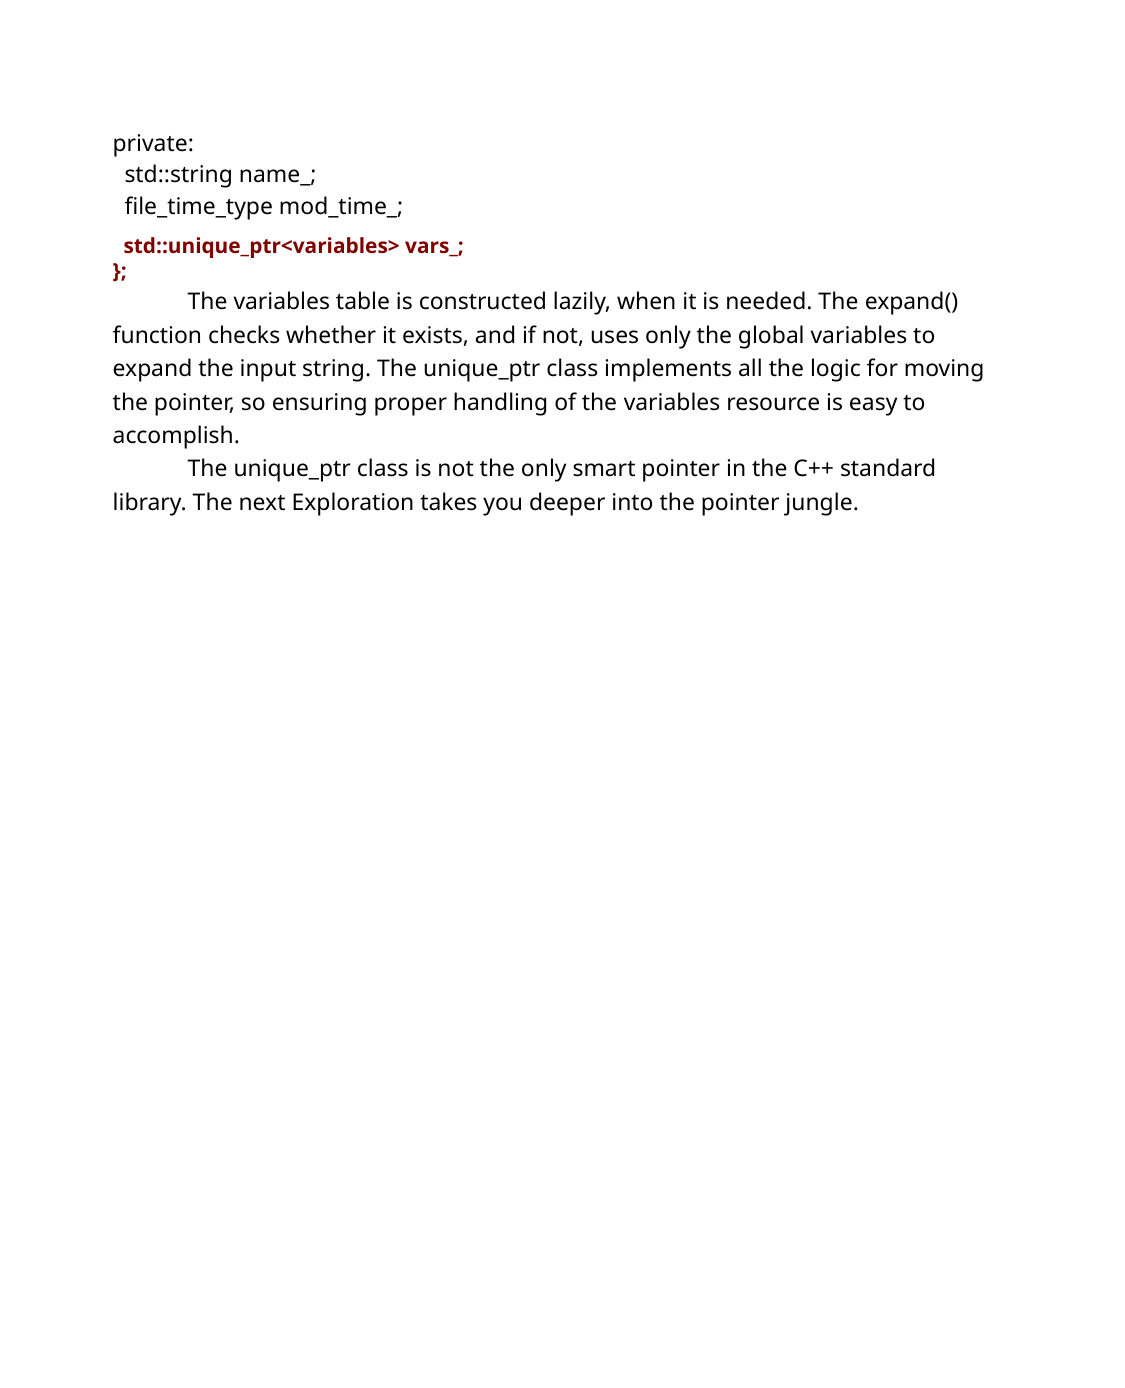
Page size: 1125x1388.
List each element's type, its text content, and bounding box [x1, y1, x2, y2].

text The unique_ptr class is not the only smart pointer in the C++ standard library. The next Exploration takes you deeper into the pointer jungle. [112, 450, 1012, 517]
text std::string name_; [112, 158, 1012, 190]
text std::unique_ptr<variables> vars_; [112, 233, 997, 258]
text private: [112, 127, 1012, 158]
text }; [112, 258, 997, 283]
text The variables table is constructed lazily, when it is needed. The expand() function checks whether it exists, and if not, uses only the global variables to expand the input string. The unique_ptr class implements all the logic for moving the pointer, so ensuring proper handling of the variables resource is easy to accomplish. [112, 283, 1012, 450]
text file_time_type mod_time_; [112, 190, 1012, 221]
